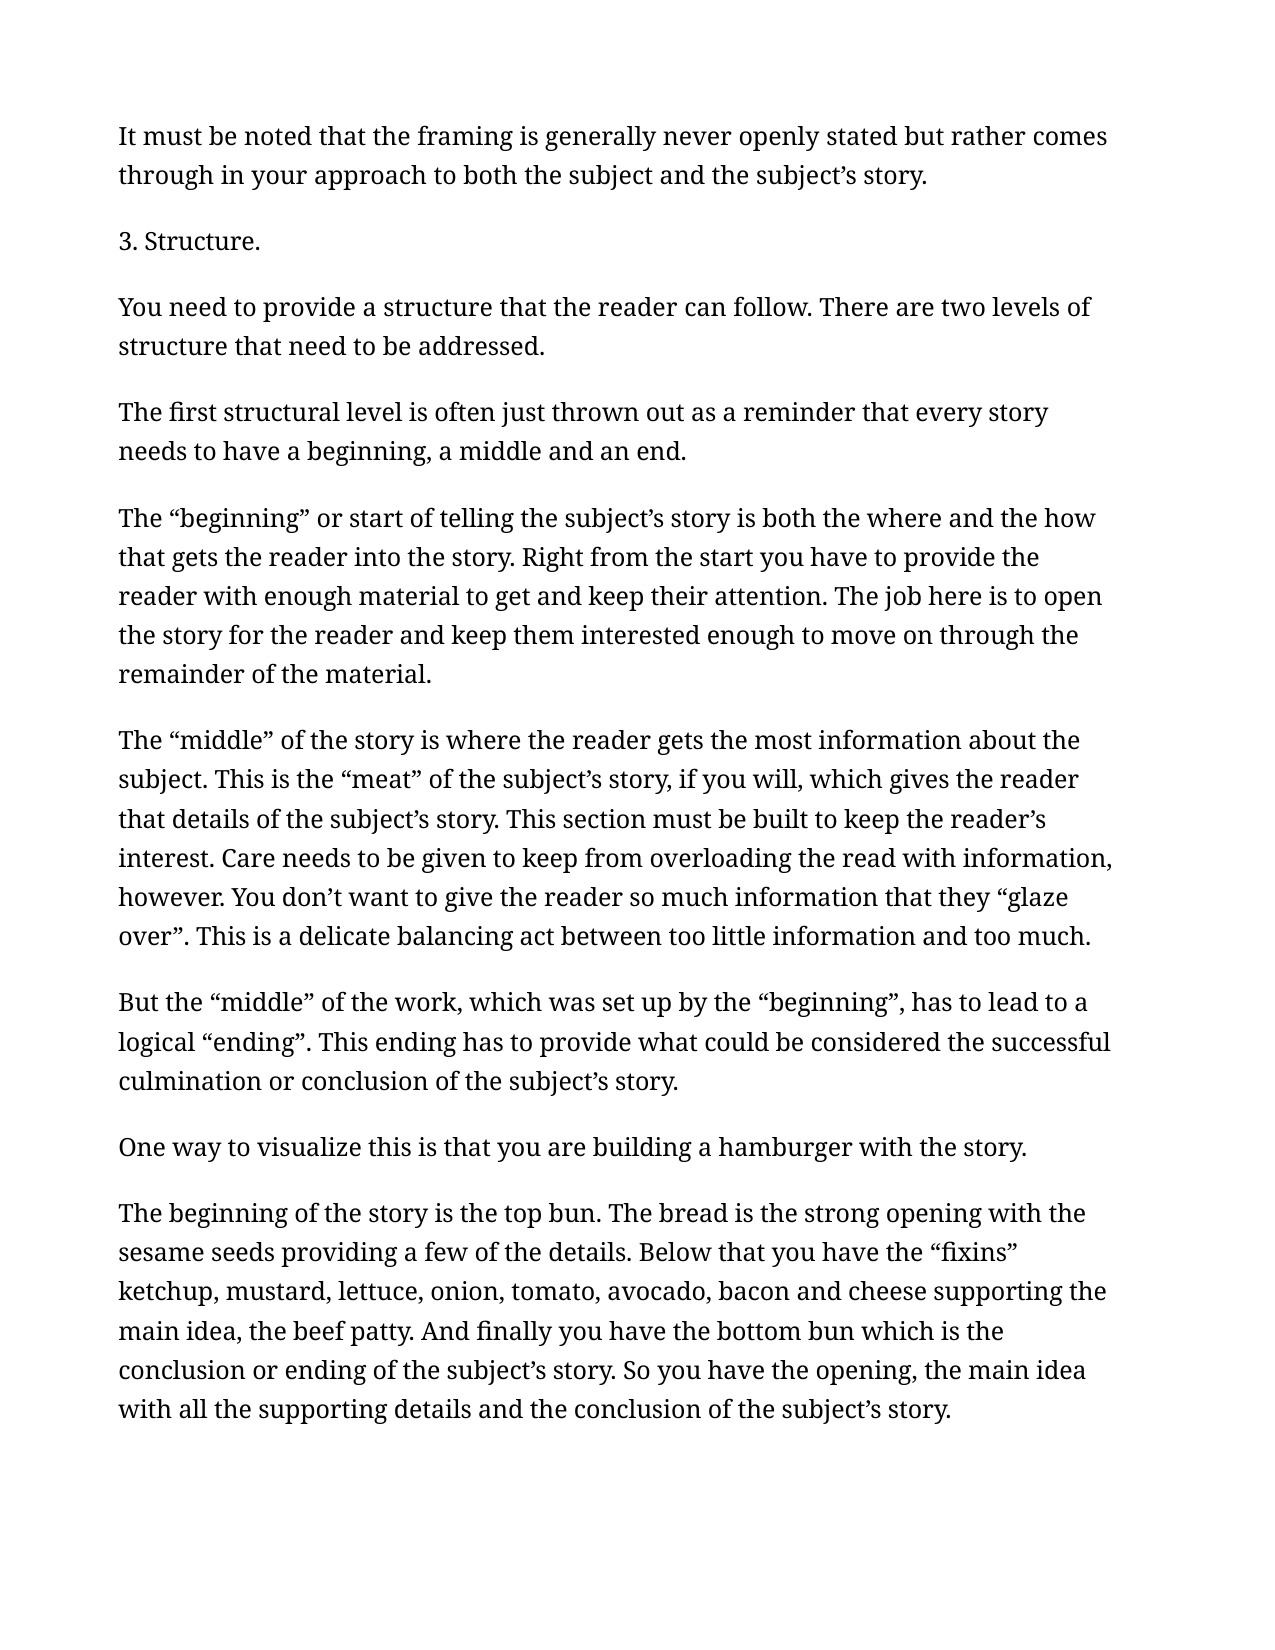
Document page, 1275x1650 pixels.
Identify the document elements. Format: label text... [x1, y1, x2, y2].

text The “middle” of the story is where the reader gets the most information about the subject. This is the “meat” of the subject’s story, if you will, which gives the reader that details of the subject’s story. This section must be built to keep the reader’s interest. Care needs to be given to keep from overloading the read with information, however. You don’t want to give the reader so much information that they “glaze over”. This is a delicate balancing act between too little information and too much. [118, 723, 1120, 953]
text But the “middle” of the work, which was set up by the “beginning”, has to lead to a logical “ending”. This ending has to provide what could be considered the successful culmination or conclusion of the subject’s story. [118, 985, 1120, 1097]
text The beginning of the story is the top bun. The bread is the strong opening with the sesame seeds providing a few of the details. Below that you have the “fixins” ketchup, mustard, lettuce, onion, tomato, avocado, bacon and cheese supporting the main idea, the beef patty. And finally you have the bottom bun which is the conclusion or ending of the subject’s story. So you have the opening, the main idea with all the supporting details and the conclusion of the subject’s story. [118, 1196, 1120, 1426]
text It must be noted that the framing is generally never openly stated but rather comes through in your approach to both the subject and the subject’s story. [118, 118, 1157, 191]
text The first structural level is often just thrown out as a reminder that every story needs to have a beginning, a middle and an end. [118, 395, 1120, 468]
subtitle 3. Structure. [118, 223, 1157, 257]
text The “beginning” or start of telling the subject’s story is both the where and the how that gets the reader into the story. Right from the start you have to provide the reader with enough material to get and keep their attention. The job here is to open the story for the reader and keep them interested enough to move on through the remainder of the material. [118, 500, 1120, 691]
text One way to visualize this is that you are building a hamburger with the story. [118, 1129, 1120, 1163]
text You need to provide a structure that the reader can follow. There are two levels of structure that need to be addressed. [118, 289, 1120, 363]
